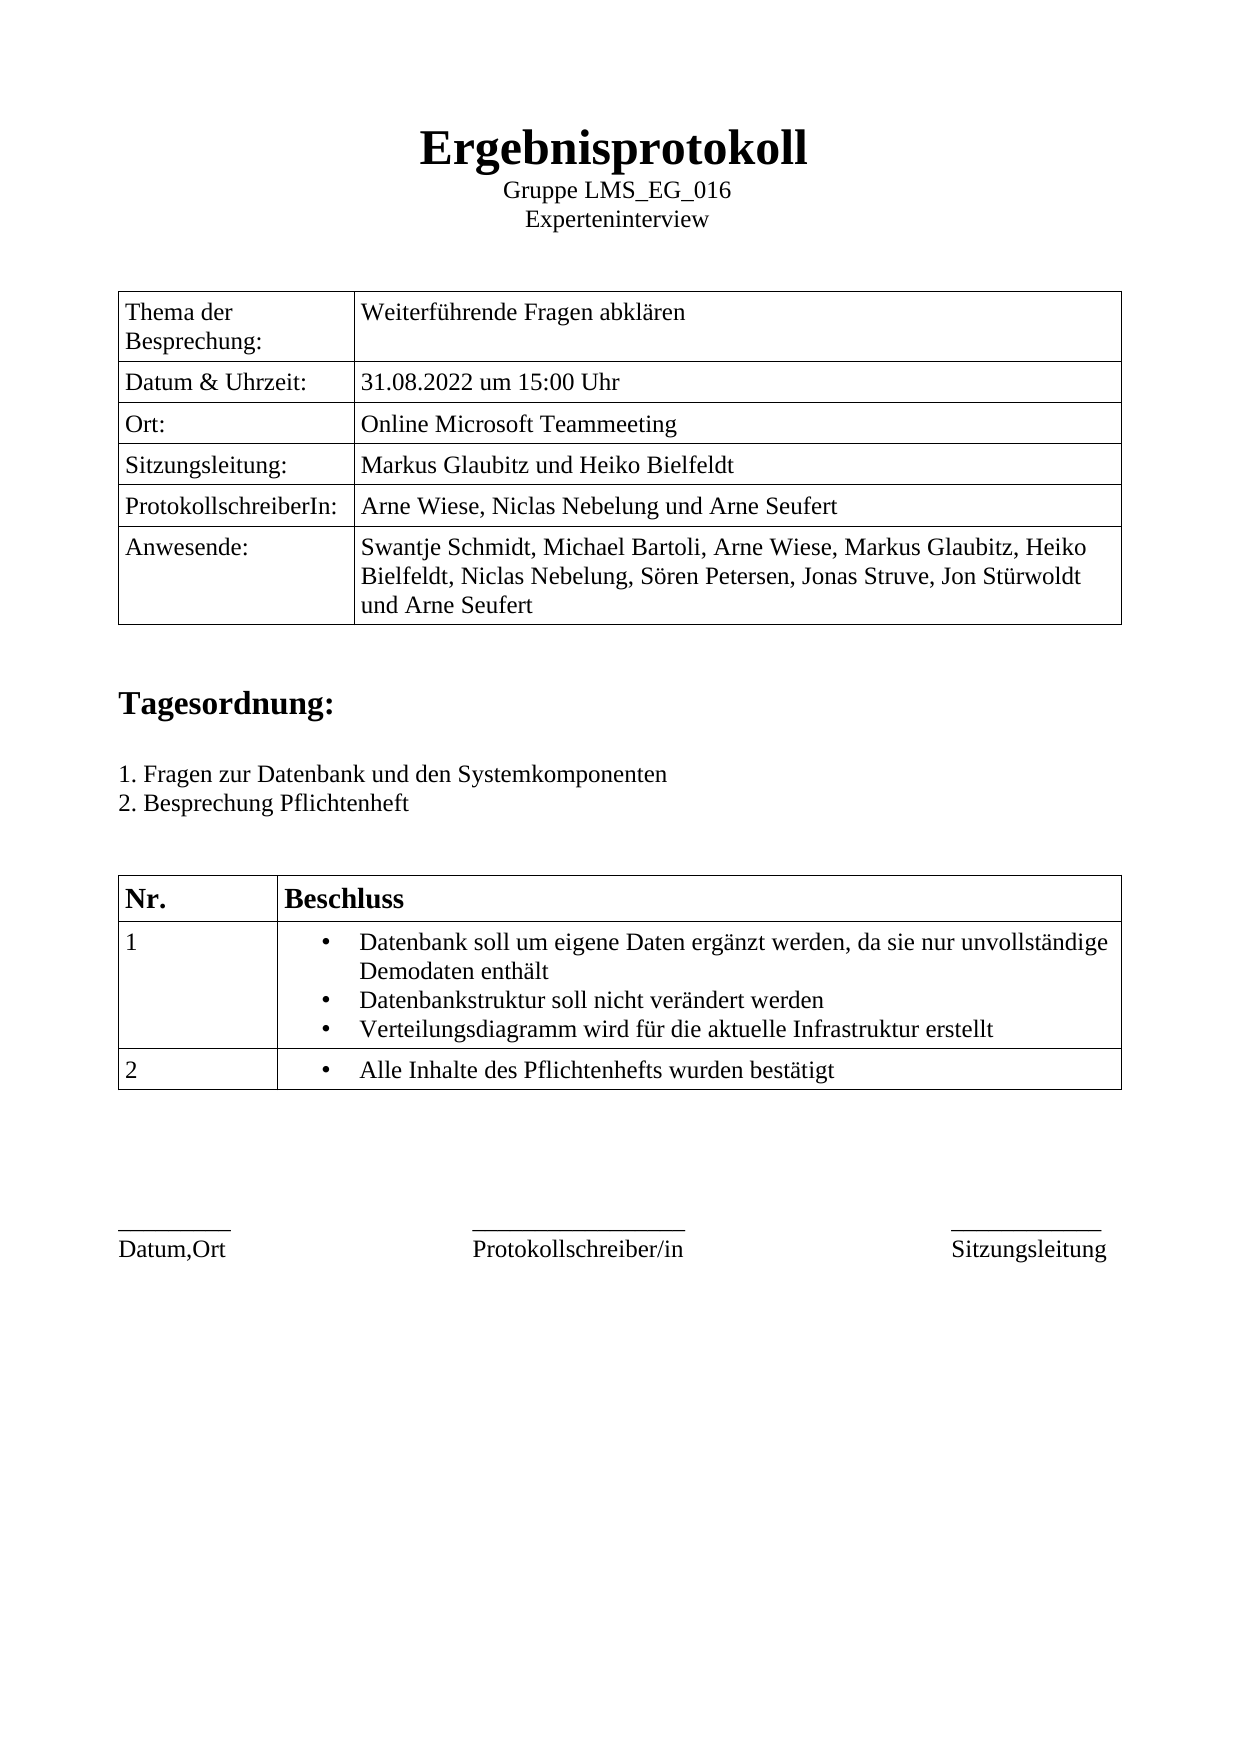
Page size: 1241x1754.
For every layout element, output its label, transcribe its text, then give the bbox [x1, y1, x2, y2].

table_cell Datum & Uhrzeit: [119, 362, 354, 402]
table_cell Markus Glaubitz und Heiko Bielfeldt [355, 444, 1121, 484]
table_header Thema der Besprechung: [119, 292, 354, 361]
table_cell 2 [119, 1049, 277, 1089]
table_cell Ort: [119, 403, 354, 443]
table_header Nr. [119, 876, 277, 921]
text Gruppe LMS_EG_016 [118, 176, 1122, 204]
text Tagesordnung: [118, 683, 1122, 721]
table_cell Sitzungsleitung: [119, 444, 354, 484]
table_cell Arne Wiese, Niclas Nebelung und Arne Seufert [355, 485, 1121, 526]
text Experteninterview [118, 204, 1122, 233]
text _________ _________________ ____________ [118, 1205, 1122, 1234]
table_cell Anwesende: [119, 527, 354, 624]
table_cell 1 [119, 922, 277, 1048]
table_cell ProtokollschreiberIn: [119, 485, 354, 526]
text 2. Besprechung Pflichtenheft [118, 788, 1122, 817]
table_cell Swantje Schmidt, Michael Bartoli, Arne Wiese, Markus Glaubitz, Heiko Bielfeldt, Niclas Nebelung, Sören Petersen, Jonas Struve, Jon Stürwoldt und Arne Seufert [355, 527, 1121, 624]
table_cell Alle Inhalte des Pflichtenhefts wurden bestätigt [278, 1049, 1121, 1089]
table_cell Datenbank soll um eigene Daten ergänzt werden, da sie nur unvollständige Demodaten enthält Datenbankstruktur soll nicht verändert werden Verteilungsdiagramm wird für die aktuelle Infrastruktur erstellt [278, 922, 1121, 1048]
text Ergebnisprotokoll [118, 118, 1122, 176]
table_cell 31.08.2022 um 15:00 Uhr [355, 362, 1121, 402]
text Datum,Ort Protokollschreiber/in Sitzungsleitung [118, 1234, 1122, 1263]
table_header Beschluss [278, 876, 1121, 921]
text 1. Fragen zur Datenbank und den Systemkomponenten [118, 759, 1122, 788]
table_cell Online Microsoft Teammeeting [355, 403, 1121, 443]
table_header Weiterführende Fragen abklären [355, 292, 1121, 361]
